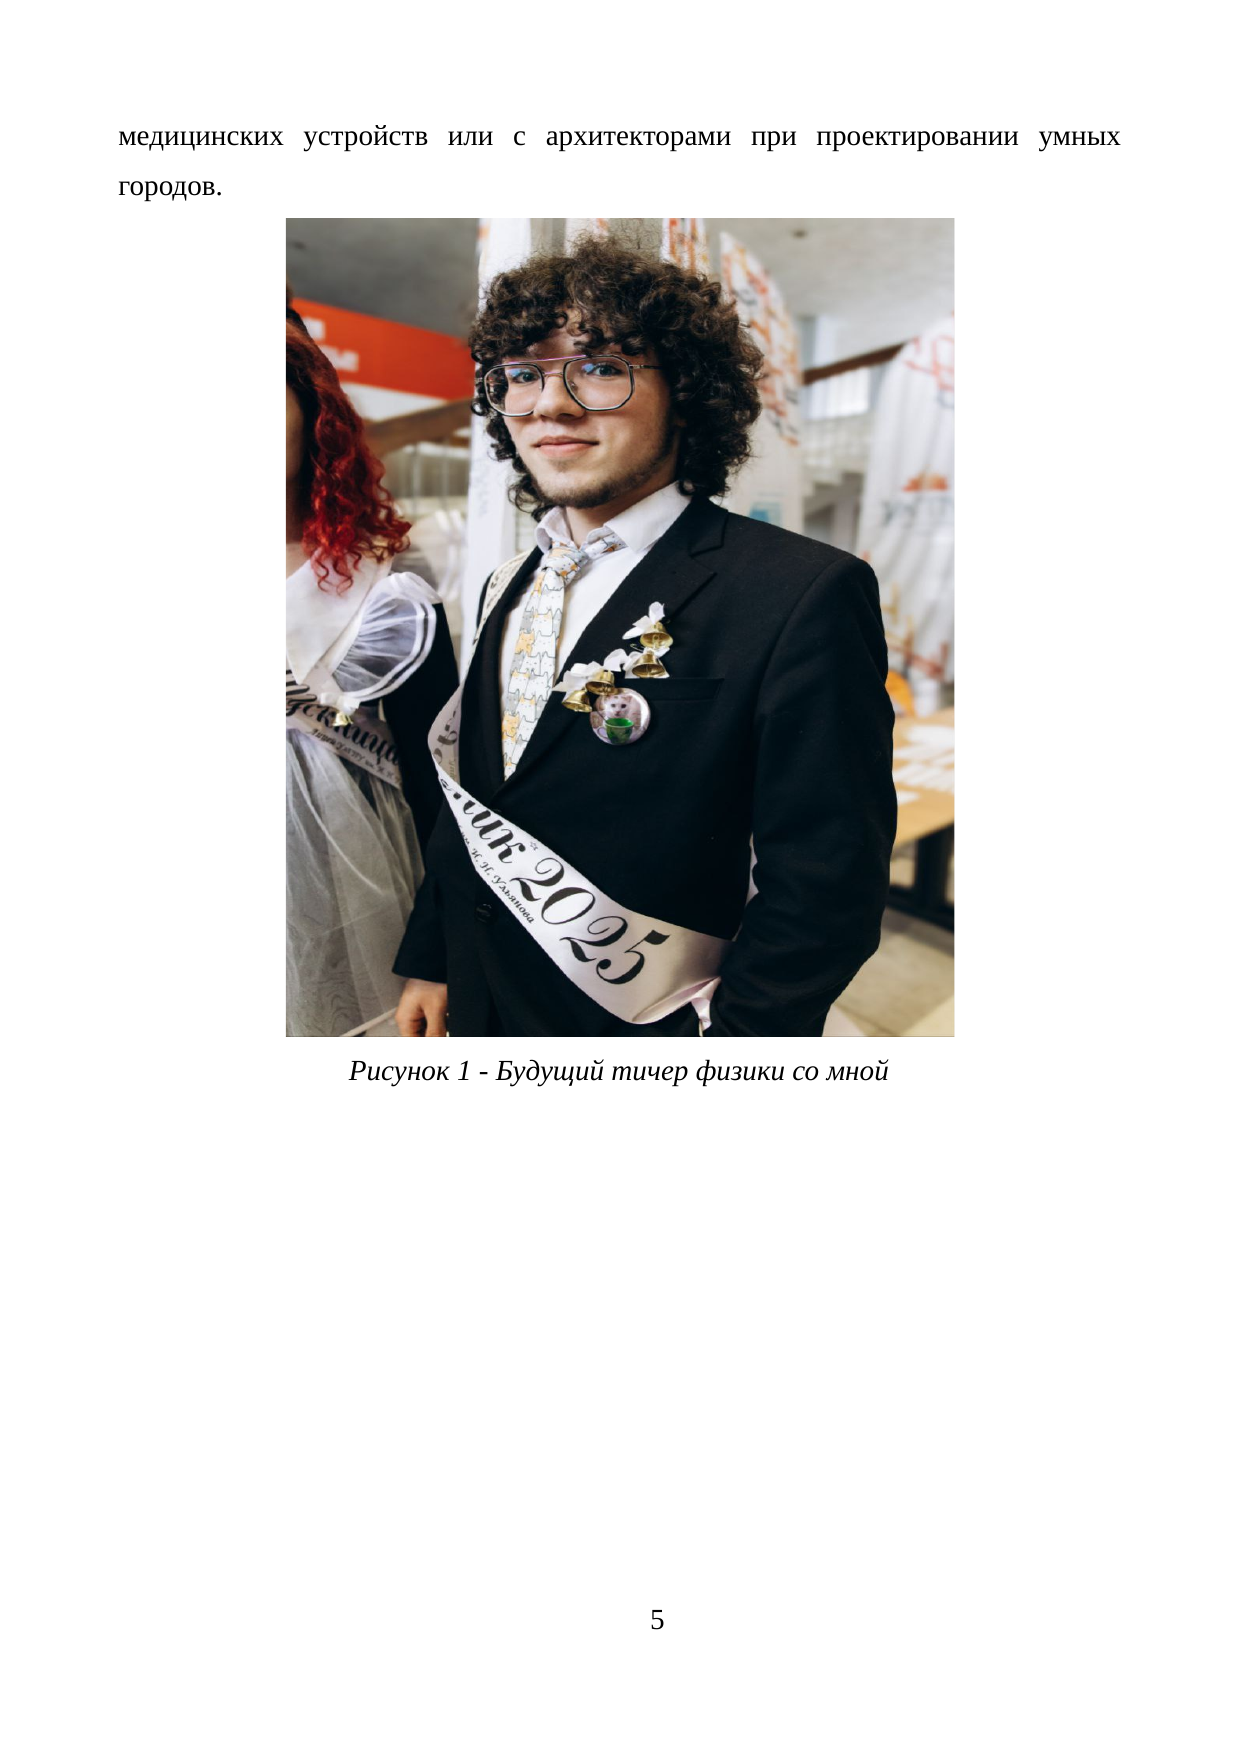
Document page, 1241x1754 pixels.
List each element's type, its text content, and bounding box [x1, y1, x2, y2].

picture [285, 218, 955, 1037]
text Рисунок 1 - Будущий тичер физики со мной [118, 1053, 1122, 1086]
text медицинских устройств или с архитекторами при проектировании умных городов. [118, 118, 1122, 202]
